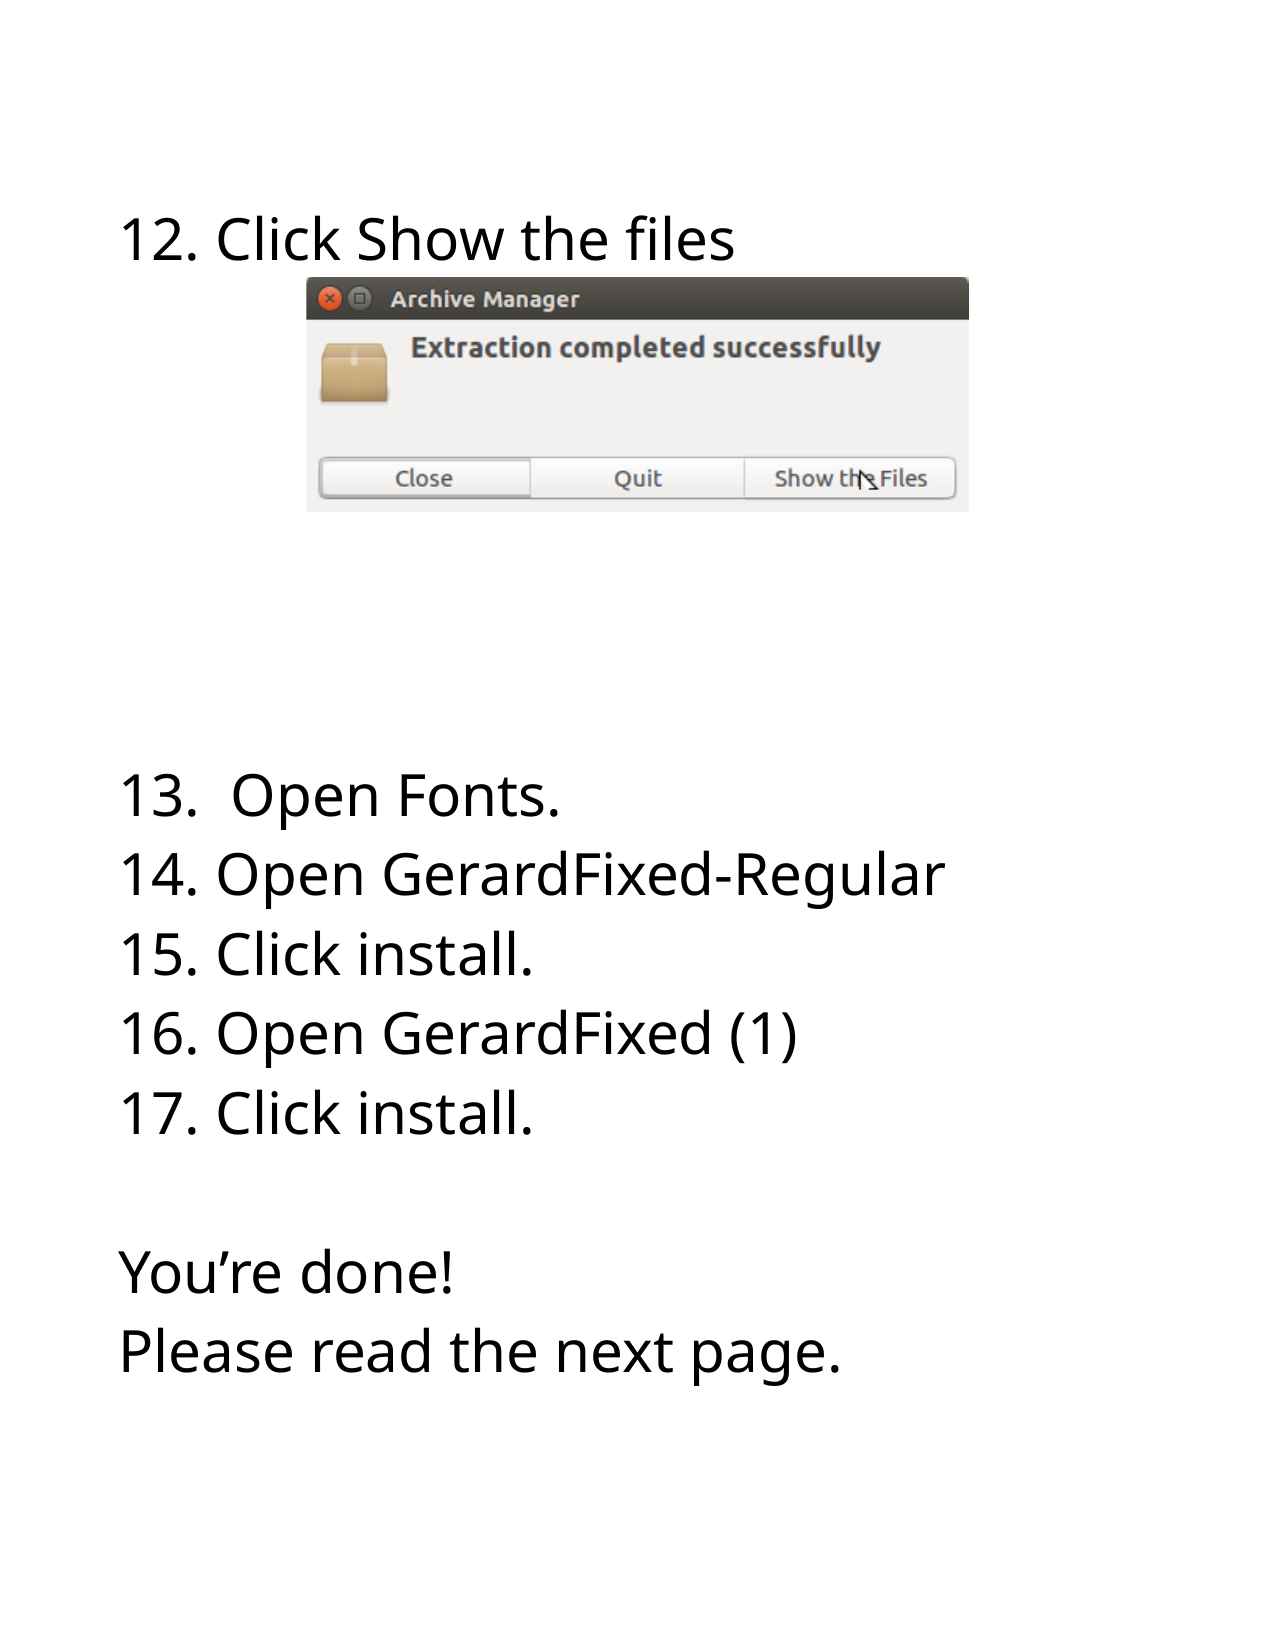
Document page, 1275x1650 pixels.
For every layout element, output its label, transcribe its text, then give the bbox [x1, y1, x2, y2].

text 12. Click Show the files [118, 198, 1157, 277]
picture [306, 277, 969, 512]
text 14. Open GerardFixed-Regular [118, 833, 1157, 913]
text You’re done! [118, 1231, 1157, 1310]
text 15. Click install. [118, 913, 1157, 992]
text Please read the next page. [118, 1310, 1157, 1390]
text 13. Open Fonts. [118, 754, 1157, 833]
text 17. Click install. [118, 1072, 1157, 1151]
text 16. Open GerardFixed (1) [118, 992, 1157, 1072]
